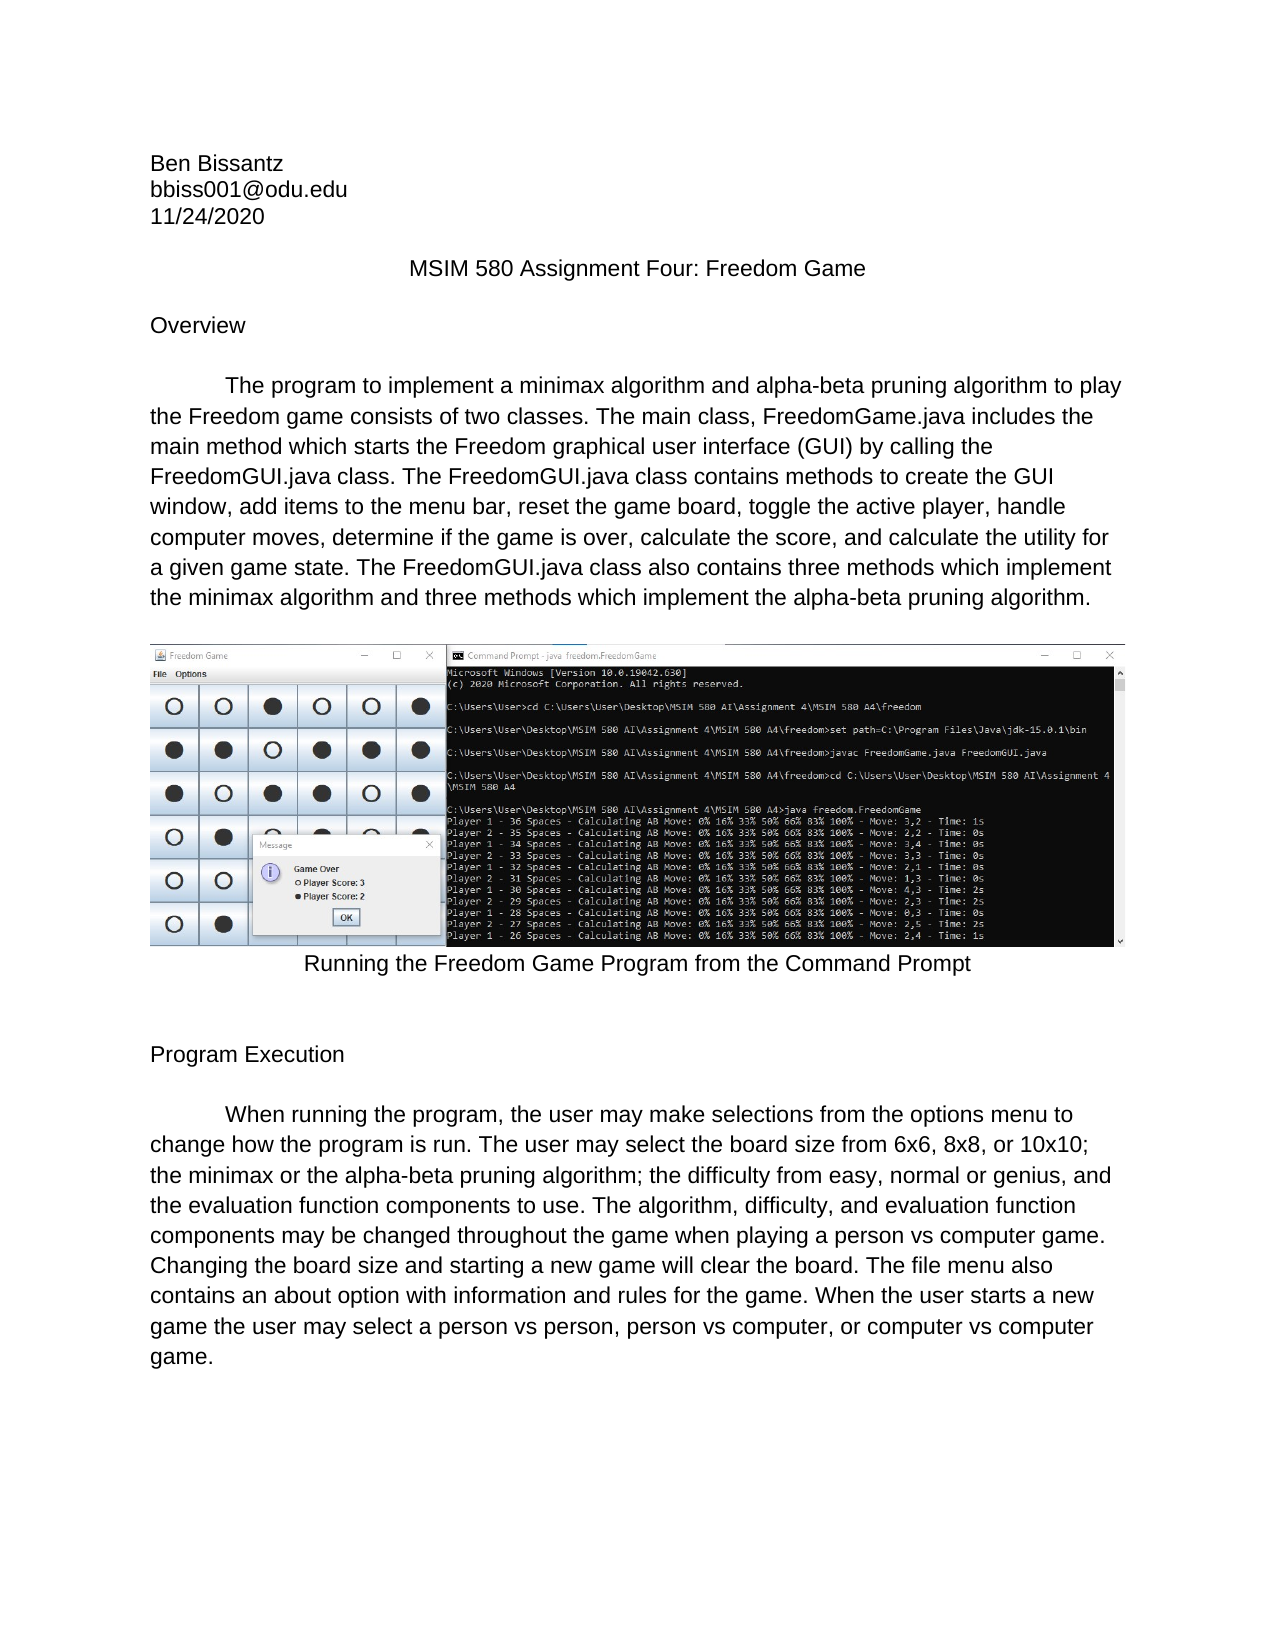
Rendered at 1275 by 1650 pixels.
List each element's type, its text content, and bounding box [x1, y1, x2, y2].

text Ben Bissantz [150, 150, 1125, 176]
text Overview [150, 312, 1125, 338]
text Program Execution [150, 1041, 1125, 1067]
picture [150, 644, 1125, 947]
title MSIM 580 Assignment Four: Freedom Game [150, 255, 1125, 282]
text bbiss001@odu.edu [150, 176, 1125, 203]
text Running the Freedom Game Program from the Command Prompt [150, 950, 1125, 977]
text The program to implement a minimax algorithm and alpha-beta pruning algorithm to play the Freedom game consists of two classes. The main class, FreedomGame.java includes the main method which starts the Freedom graphical user interface (GUI) by calling the FreedomGUI.java class. The FreedomGUI.java class contains methods to create the GUI window, add items to the menu bar, reset the game board, toggle the active player, handle computer moves, determine if the game is over, calculate the score, and calculate the utility for a given game state. The FreedomGUI.java class also contains three methods which implement the minimax algorithm and three methods which implement the alpha-beta pruning algorithm. [150, 372, 1125, 610]
text 11/24/2020 [150, 203, 1125, 229]
text When running the program, the user may make selections from the options menu to change how the program is run. The user may select the board size from 6x6, 8x8, or 10x10; the minimax or the alpha-beta pruning algorithm; the difficulty from easy, normal or genius, and the evaluation function components to use. The algorithm, difficulty, and evaluation function components may be changed throughout the game when playing a person vs computer game. Changing the board size and starting a new game will clear the board. The file menu also contains an about option with information and rules for the game. When the user starts a new game the user may select a person vs person, person vs computer, or computer vs computer game. [150, 1101, 1125, 1369]
